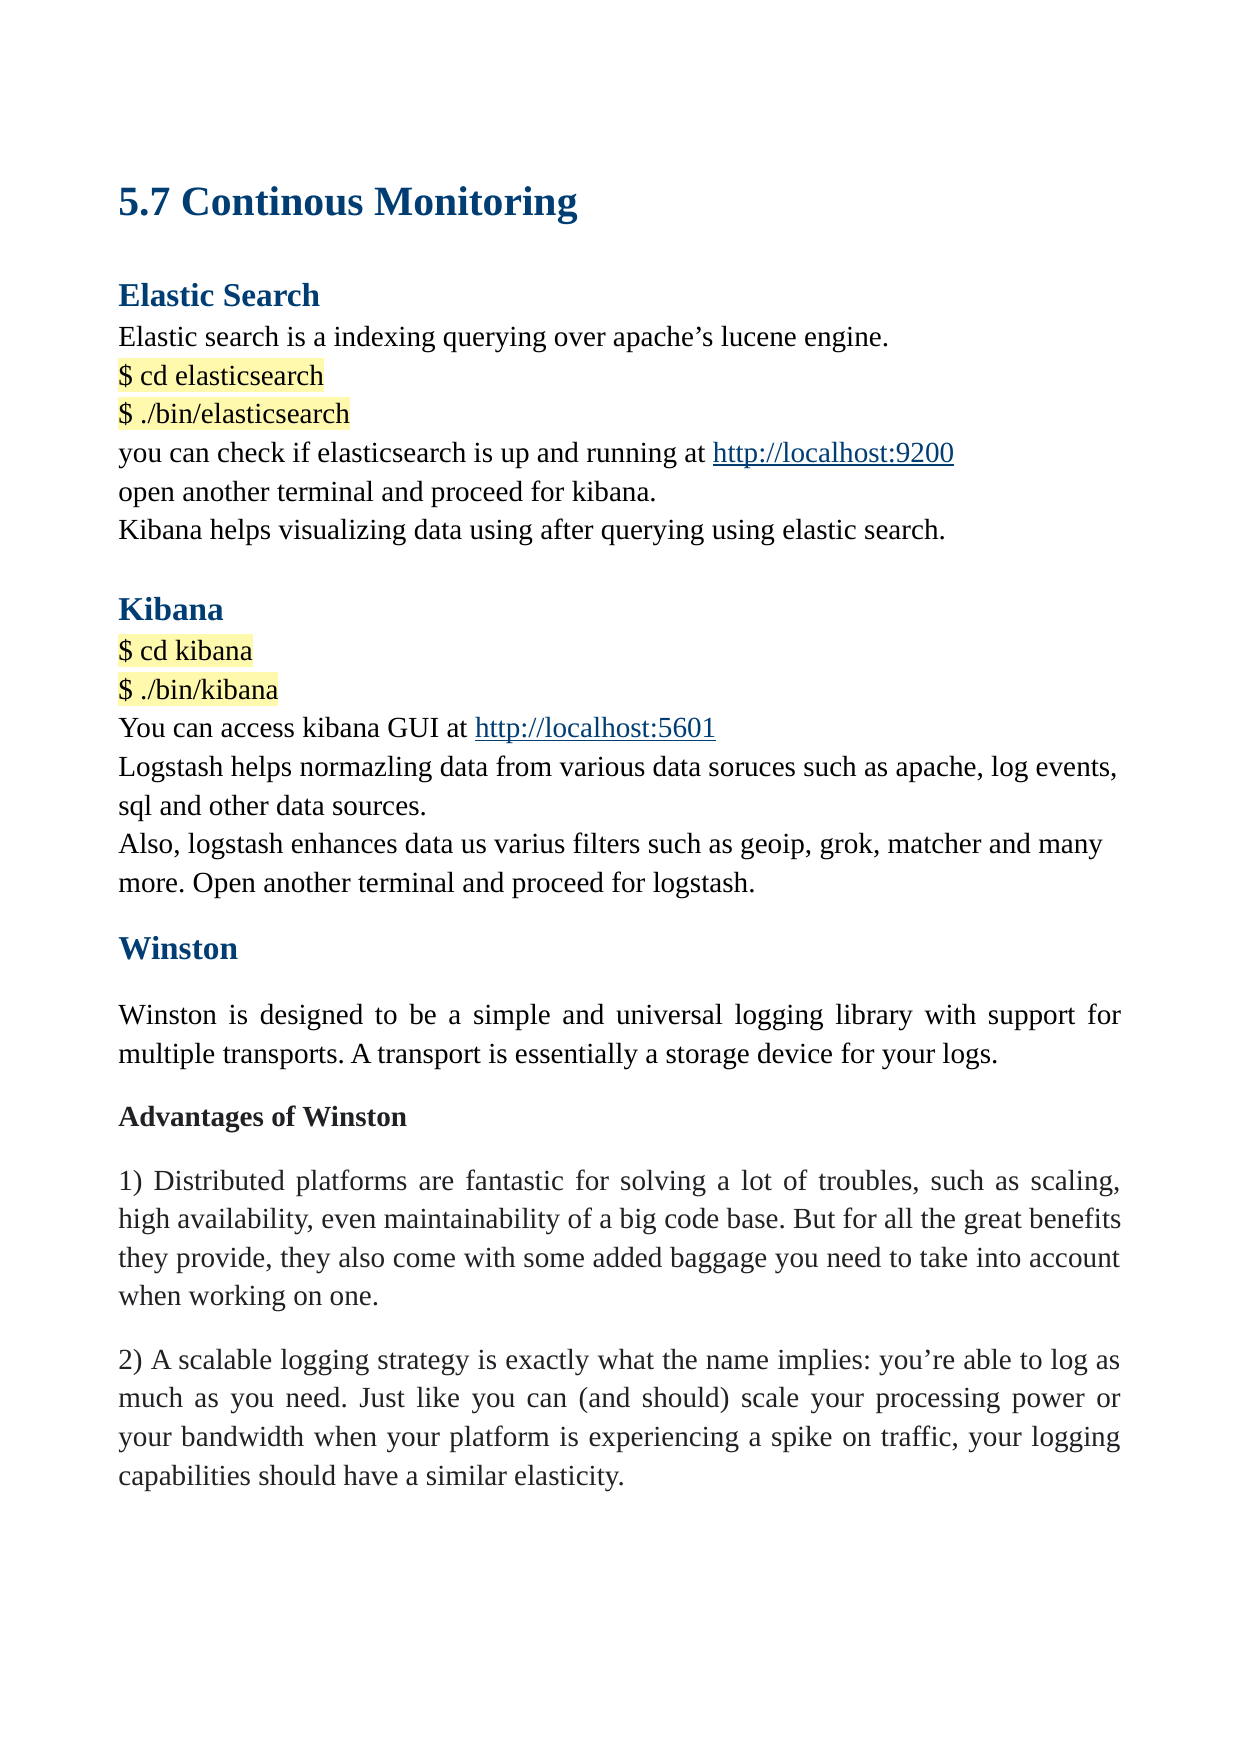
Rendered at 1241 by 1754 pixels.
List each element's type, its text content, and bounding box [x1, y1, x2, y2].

text Elastic Search [118, 276, 1122, 314]
text Kibana helps visualizing data using after querying using elastic search. [118, 512, 1122, 546]
text Winston is designed to be a simple and universal logging library with support for multiple transports. A transport is essentially a storage device for your logs. [118, 997, 1122, 1069]
text $ cd elasticsearch [118, 358, 1122, 392]
text $ ./bin/kibana [118, 672, 1122, 706]
text you can check if elasticsearch is up and running at http://localhost:9200 [118, 435, 1122, 469]
text 5.7 Continous Monitoring [118, 176, 1122, 224]
text Winston [118, 928, 1122, 967]
text Elastic search is a indexing querying over apache’s lucene engine. [118, 319, 1122, 353]
text Advantages of Winston [118, 1099, 1122, 1133]
text $ cd kibana [118, 633, 1122, 667]
text $ ./bin/elasticsearch [118, 397, 1122, 430]
text 2) A scalable logging strategy is exactly what the name implies: you’re able to log as much as you need. Just like you can (and should) scale your processing power or your bandwidth when your platform is experiencing a spike on traffic, your logging capabilities should have a similar elasticity. [118, 1342, 1122, 1491]
text You can access kibana GUI at http://localhost:5601 Logstash helps normazling data from various data soruces such as apache, log events, sql and other data sources. Also, logstash enhances data us varius filters such as geoip, grok, matcher and many more. Open another terminal and proceed for logstash. [118, 711, 1122, 898]
text Kibana [118, 589, 1122, 628]
text 1) Distributed platforms are fantastic for solving a lot of troubles, such as scaling, high availability, even maintainability of a big code base. But for all the great benefits they provide, they also come with some added baggage you need to take into account when working on one. [118, 1163, 1122, 1312]
text open another terminal and proceed for kibana. [118, 474, 1122, 507]
